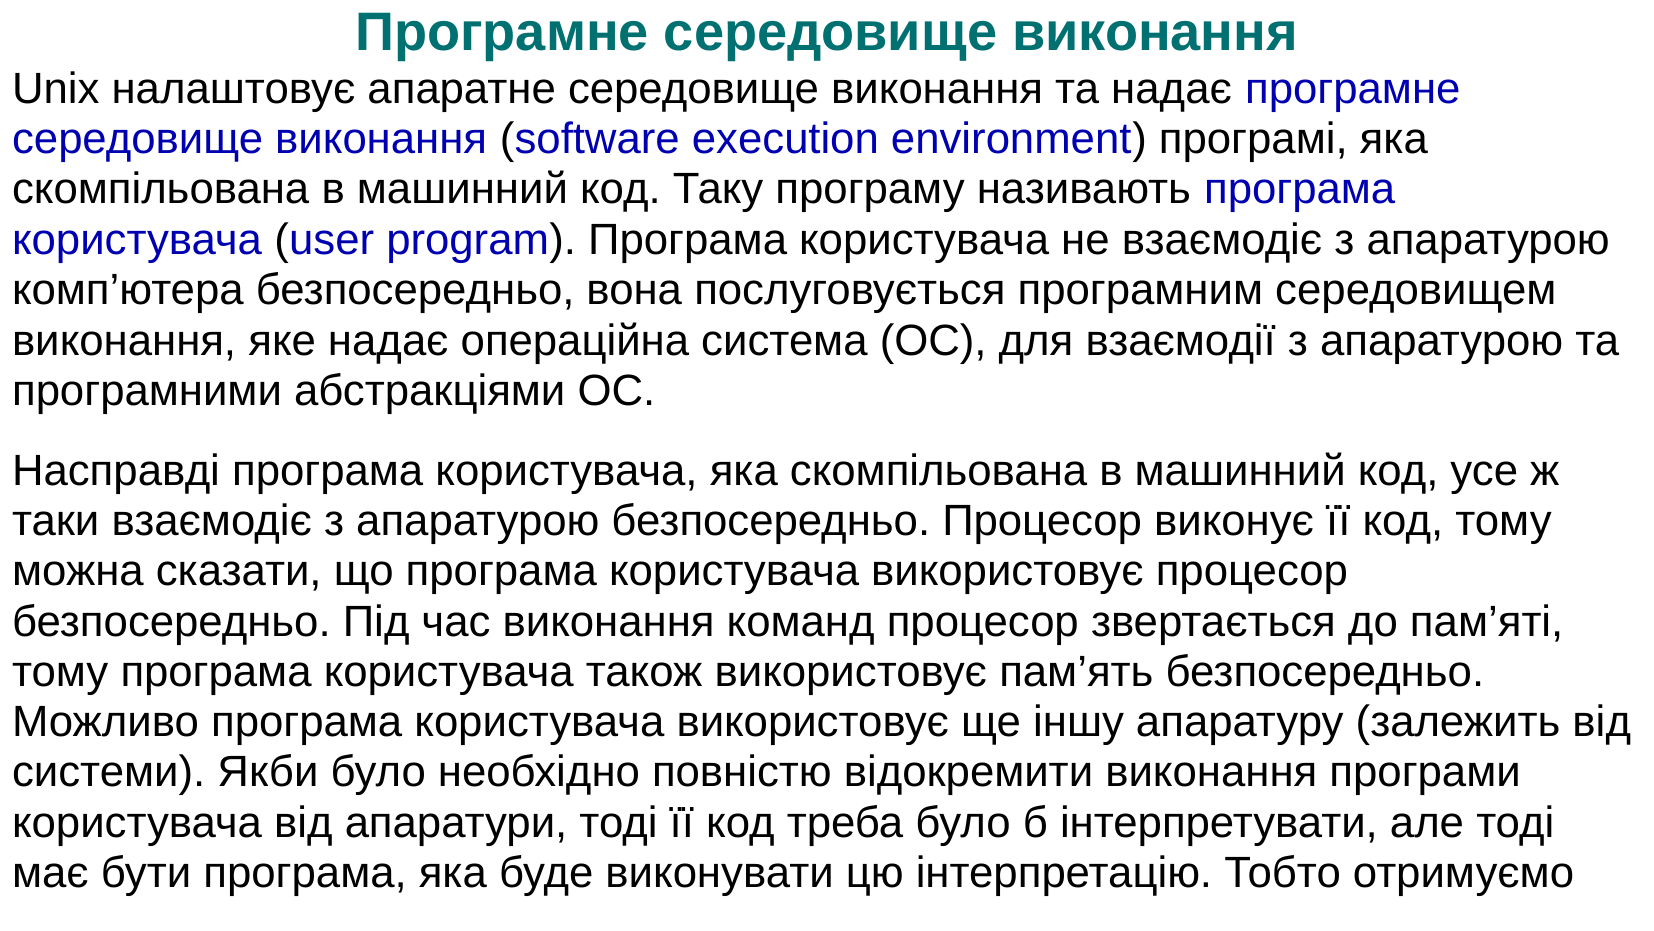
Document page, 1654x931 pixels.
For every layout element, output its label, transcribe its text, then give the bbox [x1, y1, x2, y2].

text Unix налаштовує апаратне середовище виконання та надає програмне середовище виконання (software execution environment) програмі, яка скомпільована в машинний код. Таку програму називають програма користувача (user program). Програма користувача не взаємодіє з апаратурою комп’ютера безпосередньо, вона послуговується програмним середовищем виконання, яке надає операційна система (ОС), для взаємодії з апаратурою та програмними абстракціями ОС. [12, 62, 1642, 414]
text Насправді програма користувача, яка скомпільована в машинний код, усе ж таки взаємодіє з апаратурою безпосередньо. Процесор виконує її код, тому можна сказати, що програма користувача використовує процесор безпосередньо. Під час виконання команд процесор звертається до пам’яті, тому програма користувача також використовує пам’ять безпосередньо. Можливо програма користувача використовує ще іншу апаратуру (залежить від системи). Якби було необхідно повністю відокремити виконання програми користувача від апаратури, тоді її код треба було б інтерпретувати, але тоді має бути програма, яка буде виконувати цю інтерпретацію. Тобто отримуємо [12, 444, 1642, 897]
text Програмне середовище виконання [12, 0, 1642, 62]
